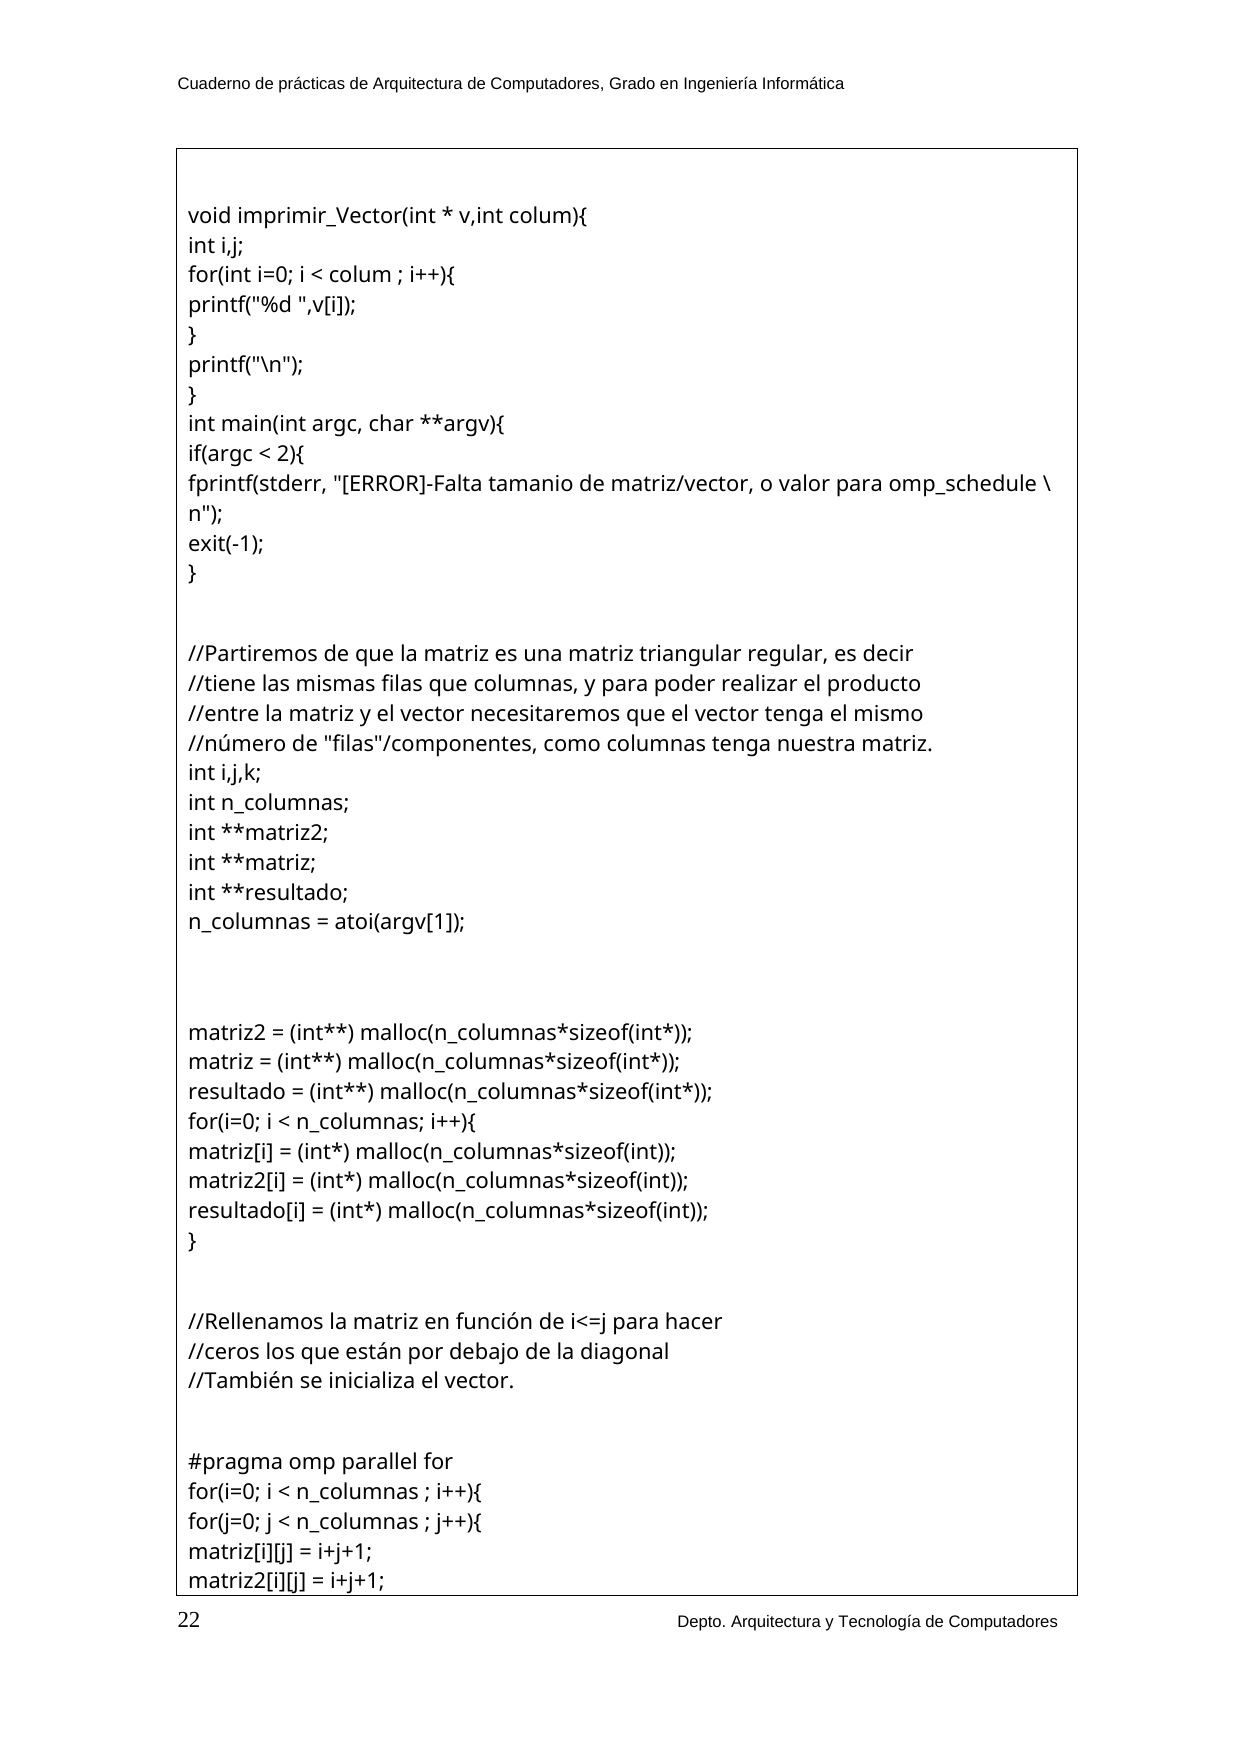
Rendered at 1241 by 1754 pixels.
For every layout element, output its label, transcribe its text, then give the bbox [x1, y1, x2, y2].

table_header void imprimir_Vector(int * v,int colum){ int i,j; for(int i=0; i < colum ; i++){ printf("%d ",v[i]); } printf("\n"); } int main(int argc, char **argv){ if(argc < 2){ fprintf(stderr, "[ERROR]-Falta tamanio de matriz/vector, o valor para omp_schedule \n"); exit(-1); } //Partiremos de que la matriz es una matriz triangular regular, es decir //tiene las mismas filas que columnas, y para poder realizar el producto //entre la matriz y el vector necesitaremos que el vector tenga el mismo //número de "filas"/componentes, como columnas tenga nuestra matriz. int i,j,k; int n_columnas; int **matriz2; int **matriz; int **resultado; n_columnas = atoi(argv[1]); matriz2 = (int**) malloc(n_columnas*sizeof(int*)); matriz = (int**) malloc(n_columnas*sizeof(int*)); resultado = (int**) malloc(n_columnas*sizeof(int*)); for(i=0; i < n_columnas; i++){ matriz[i] = (int*) malloc(n_columnas*sizeof(int)); matriz2[i] = (int*) malloc(n_columnas*sizeof(int)); resultado[i] = (int*) malloc(n_columnas*sizeof(int)); } //Rellenamos la matriz en función de i<=j para hacer //ceros los que están por debajo de la diagonal //También se inicializa el vector. #pragma omp parallel for for(i=0; i < n_columnas ; i++){ for(j=0; j < n_columnas ; j++){ matriz[i][j] = i+j+1; matriz2[i][j] = i+j+1; [177, 149, 1077, 1595]
